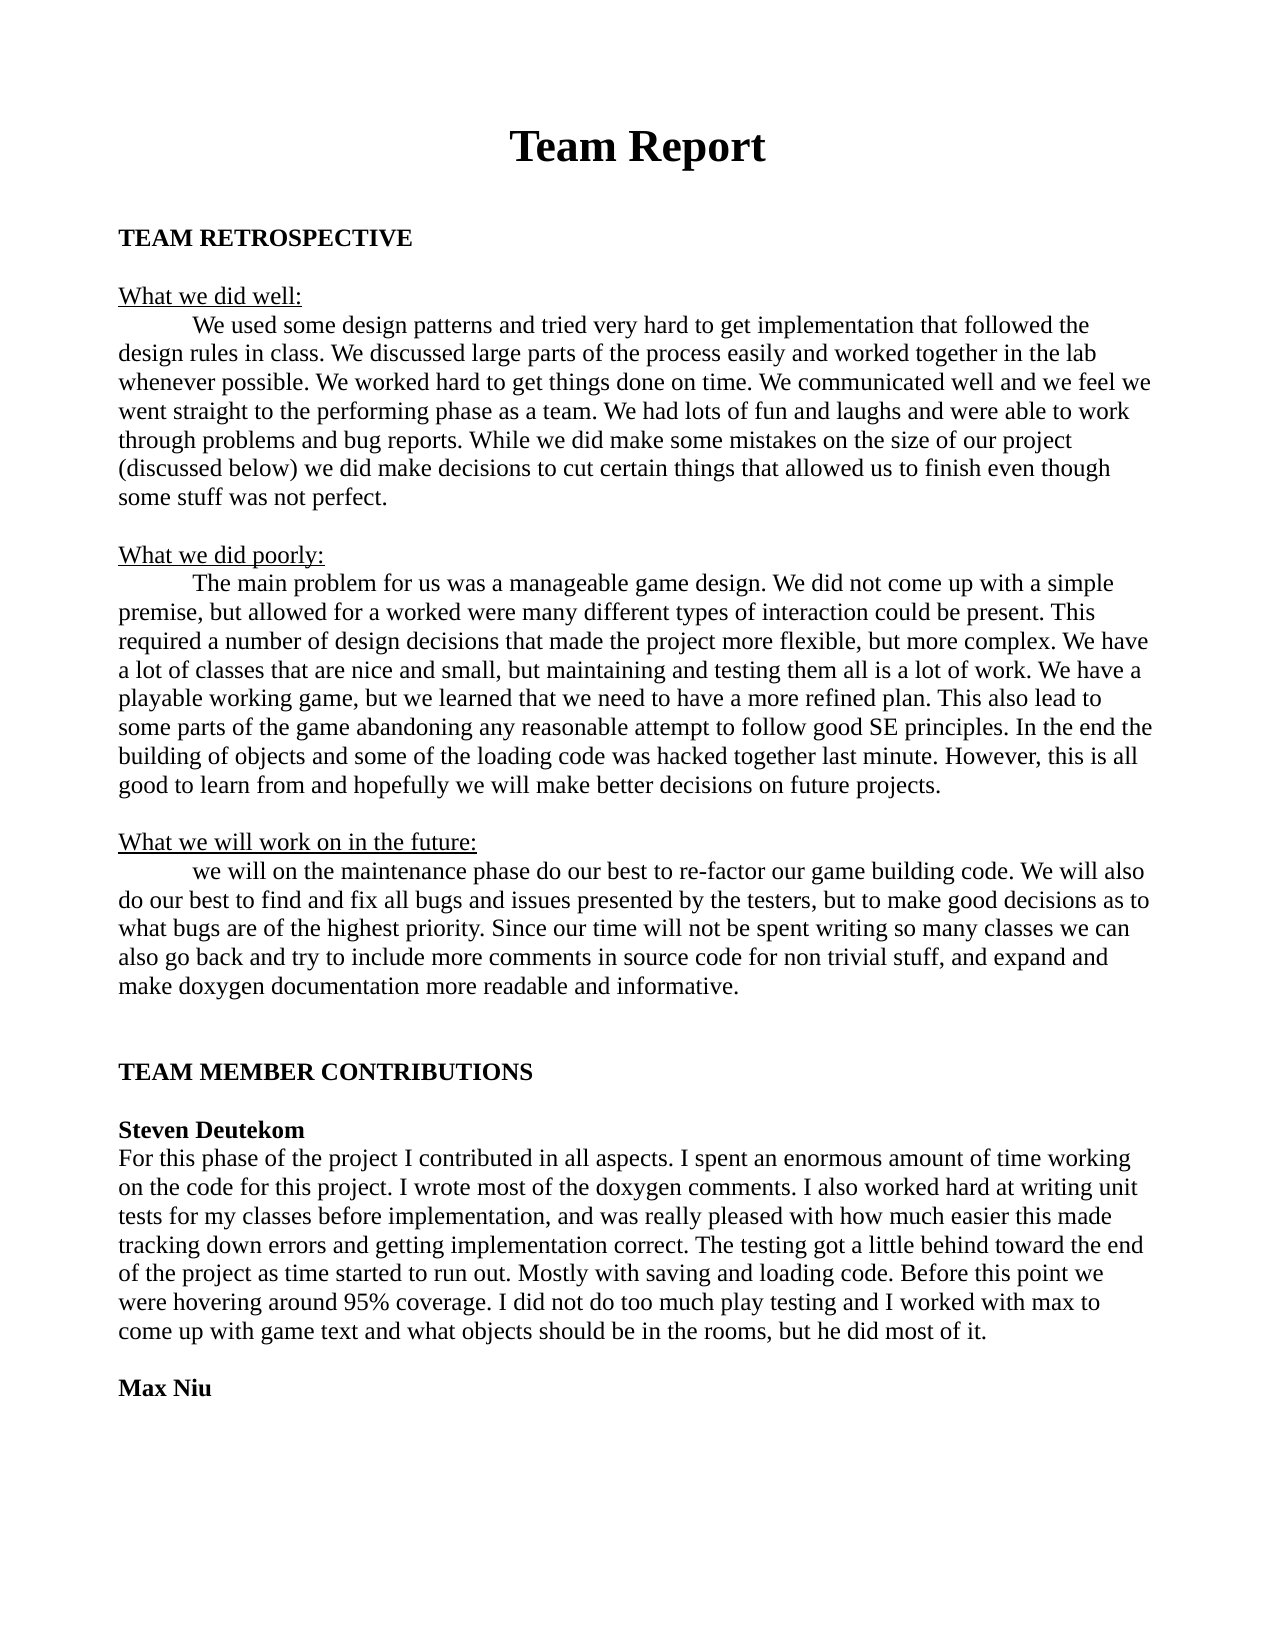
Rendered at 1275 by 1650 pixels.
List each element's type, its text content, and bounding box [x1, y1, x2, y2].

text The main problem for us was a manageable game design. We did not come up with a simple premise, but allowed for a worked were many different types of interaction could be present. This required a number of design decisions that made the project more flexible, but more complex. We have a lot of classes that are nice and small, but maintaining and testing them all is a lot of work. We have a playable working game, but we learned that we need to have a more refined plan. This also lead to some parts of the game abandoning any reasonable attempt to follow good SE principles. In the end the building of objects and some of the loading code was hacked together last minute. However, this is all good to learn from and hopefully we will make better decisions on future projects. [118, 568, 1157, 798]
text Team Report [118, 118, 1157, 171]
text TEAM MEMBER CONTRIBUTIONS [118, 1057, 1157, 1086]
text What we did well: [118, 281, 1157, 310]
text What we will work on in the future: [118, 827, 1157, 856]
text Steven Deutekom [118, 1115, 1157, 1143]
text we will on the maintenance phase do our best to re-factor our game building code. We will also do our best to find and fix all bugs and issues presented by the testers, but to make good decisions as to what bugs are of the highest priority. Since our time will not be spent writing so many classes we can also go back and try to include more comments in source code for non trivial stuff, and expand and make doxygen documentation more readable and informative. [118, 856, 1157, 1000]
text For this phase of the project I contributed in all aspects. I spent an enormous amount of time working on the code for this project. I wrote most of the doxygen comments. I also worked hard at writing unit tests for my classes before implementation, and was really pleased with how much easier this made tracking down errors and getting implementation correct. The testing got a little behind toward the end of the project as time started to run out. Mostly with saving and loading code. Before this point we were hovering around 95% coverage. I did not do too much play testing and I worked with max to come up with game text and what objects should be in the rooms, but he did most of it. [118, 1143, 1157, 1345]
text What we did poorly: [118, 540, 1157, 568]
text Max Niu [118, 1373, 1157, 1402]
text We used some design patterns and tried very hard to get implementation that followed the design rules in class. We discussed large parts of the process easily and worked together in the lab whenever possible. We worked hard to get things done on time. We communicated well and we feel we went straight to the performing phase as a team. We had lots of fun and laughs and were able to work through problems and bug reports. While we did make some mistakes on the size of our project (discussed below) we did make decisions to cut certain things that allowed us to finish even though some stuff was not perfect. [118, 310, 1157, 511]
text TEAM RETROSPECTIVE [118, 223, 1157, 252]
